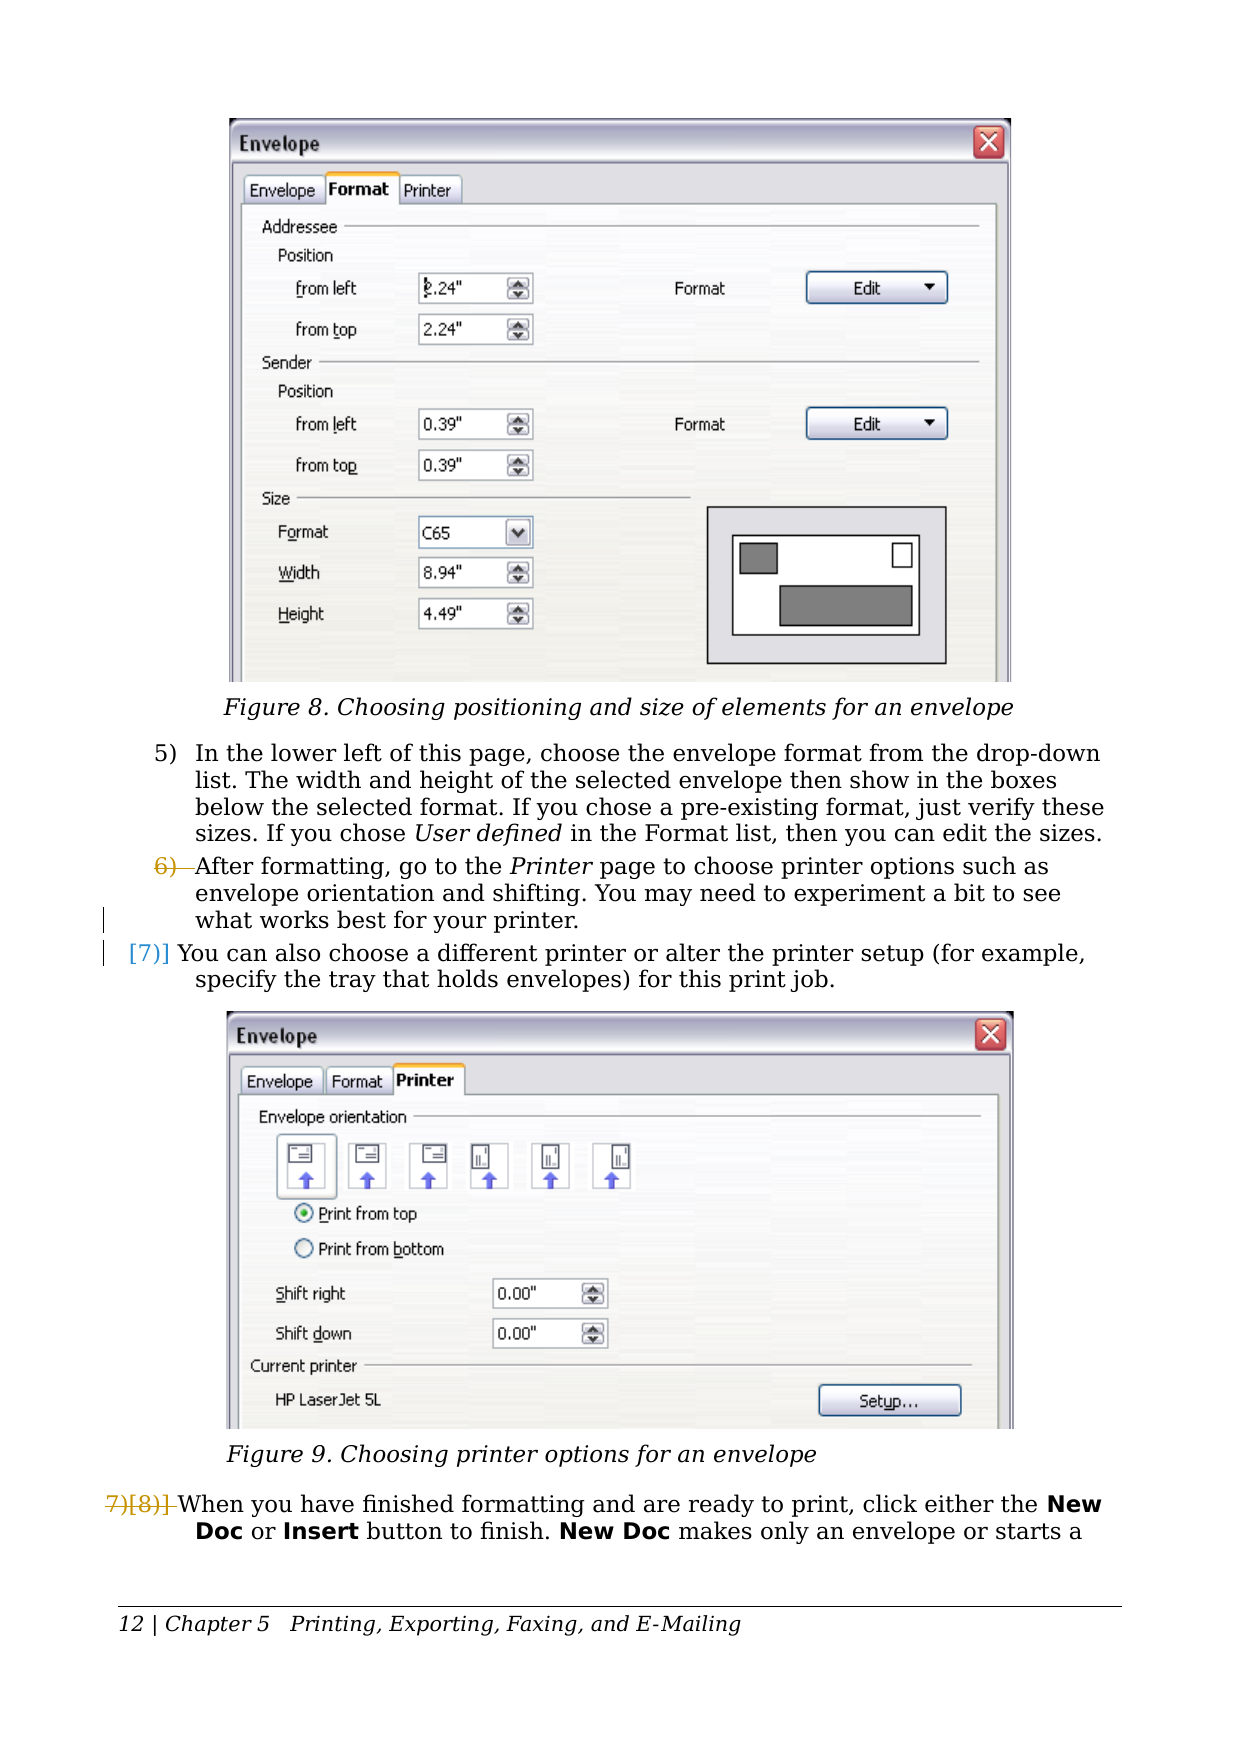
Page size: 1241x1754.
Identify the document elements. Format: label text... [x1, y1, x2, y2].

text Figure 8. Choosing positioning and size of elements for an envelope [200, 694, 1040, 721]
list When you have finished formatting and are ready to print, click either the New Doc or Insert button to finish. New Doc makes only an envelope or starts a new document with the envelope. Insert puts the envelope into your existing document as page 1.To not proceed with this envelope, click Cancel or press the Esc key. You can also click Reset to remove your changes and return to the original settings when the dialog box opened. [177, 1491, 1122, 1545]
picture [226, 1011, 1014, 1429]
picture [229, 118, 1012, 682]
list In the lower left of this page, choose the envelope format from the drop-down list. The width and height of the selected envelope then show in the boxes below the selected format. If you chose a pre-existing format, just verify these sizes. If you chose User defined in the Format list, then you can edit the sizes. [177, 741, 1122, 847]
text Figure 9. Choosing printer options for an envelope [227, 1442, 1014, 1468]
list After formatting, go to the Printer page to choose printer options such as envelope orientation and shifting. You may need to experiment a bit to see what works best for your printer.You can also choose a different printer or alter the printer setup (for example, specify the tray that holds envelopes) for this print job. [177, 853, 1122, 933]
